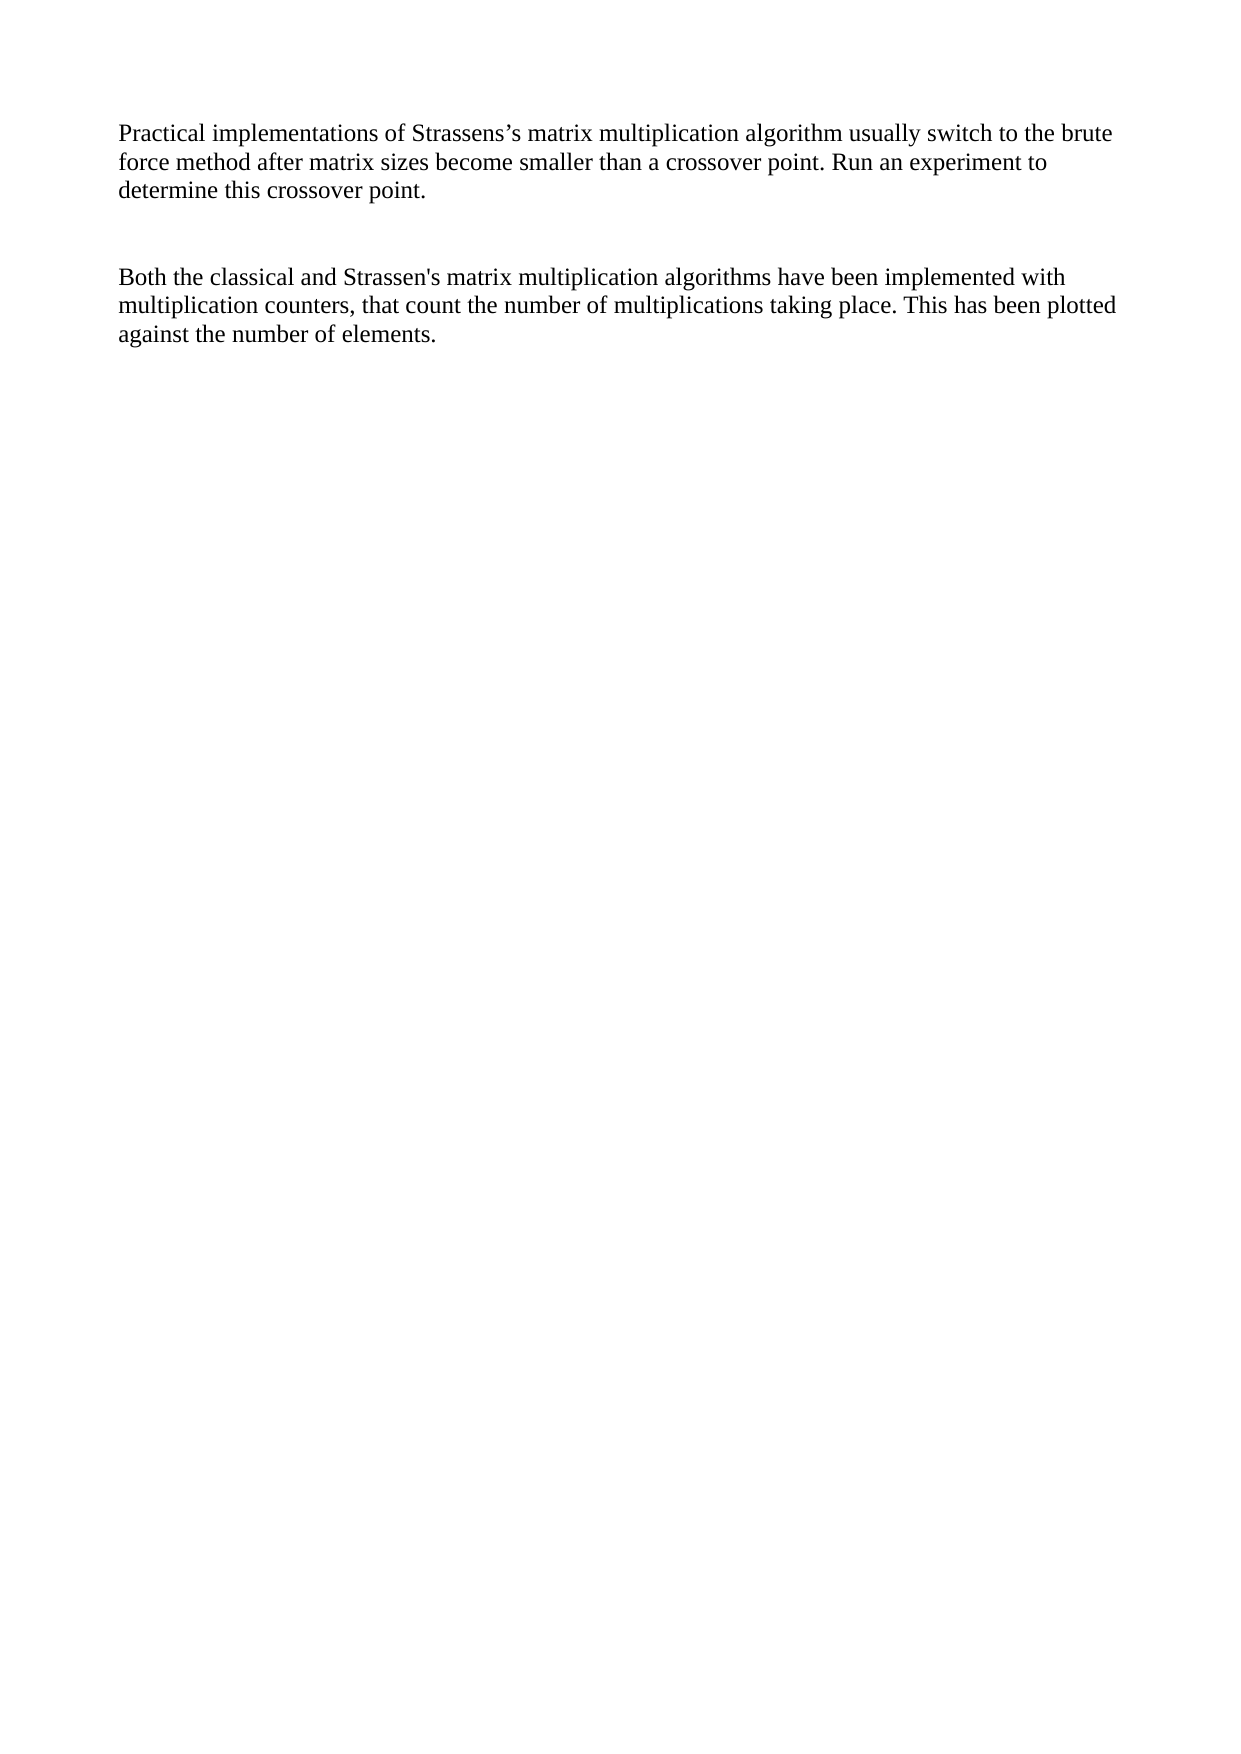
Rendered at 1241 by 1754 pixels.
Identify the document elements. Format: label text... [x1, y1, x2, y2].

text Practical implementations of Strassens’s matrix multiplication algorithm usually switch to the brute force method after matrix sizes become smaller than a crossover point. Run an experiment to determine this crossover point. [118, 118, 1122, 204]
text Both the classical and Strassen's matrix multiplication algorithms have been implemented with multiplication counters, that count the number of multiplications taking place. This has been plotted against the number of elements. [118, 262, 1122, 348]
